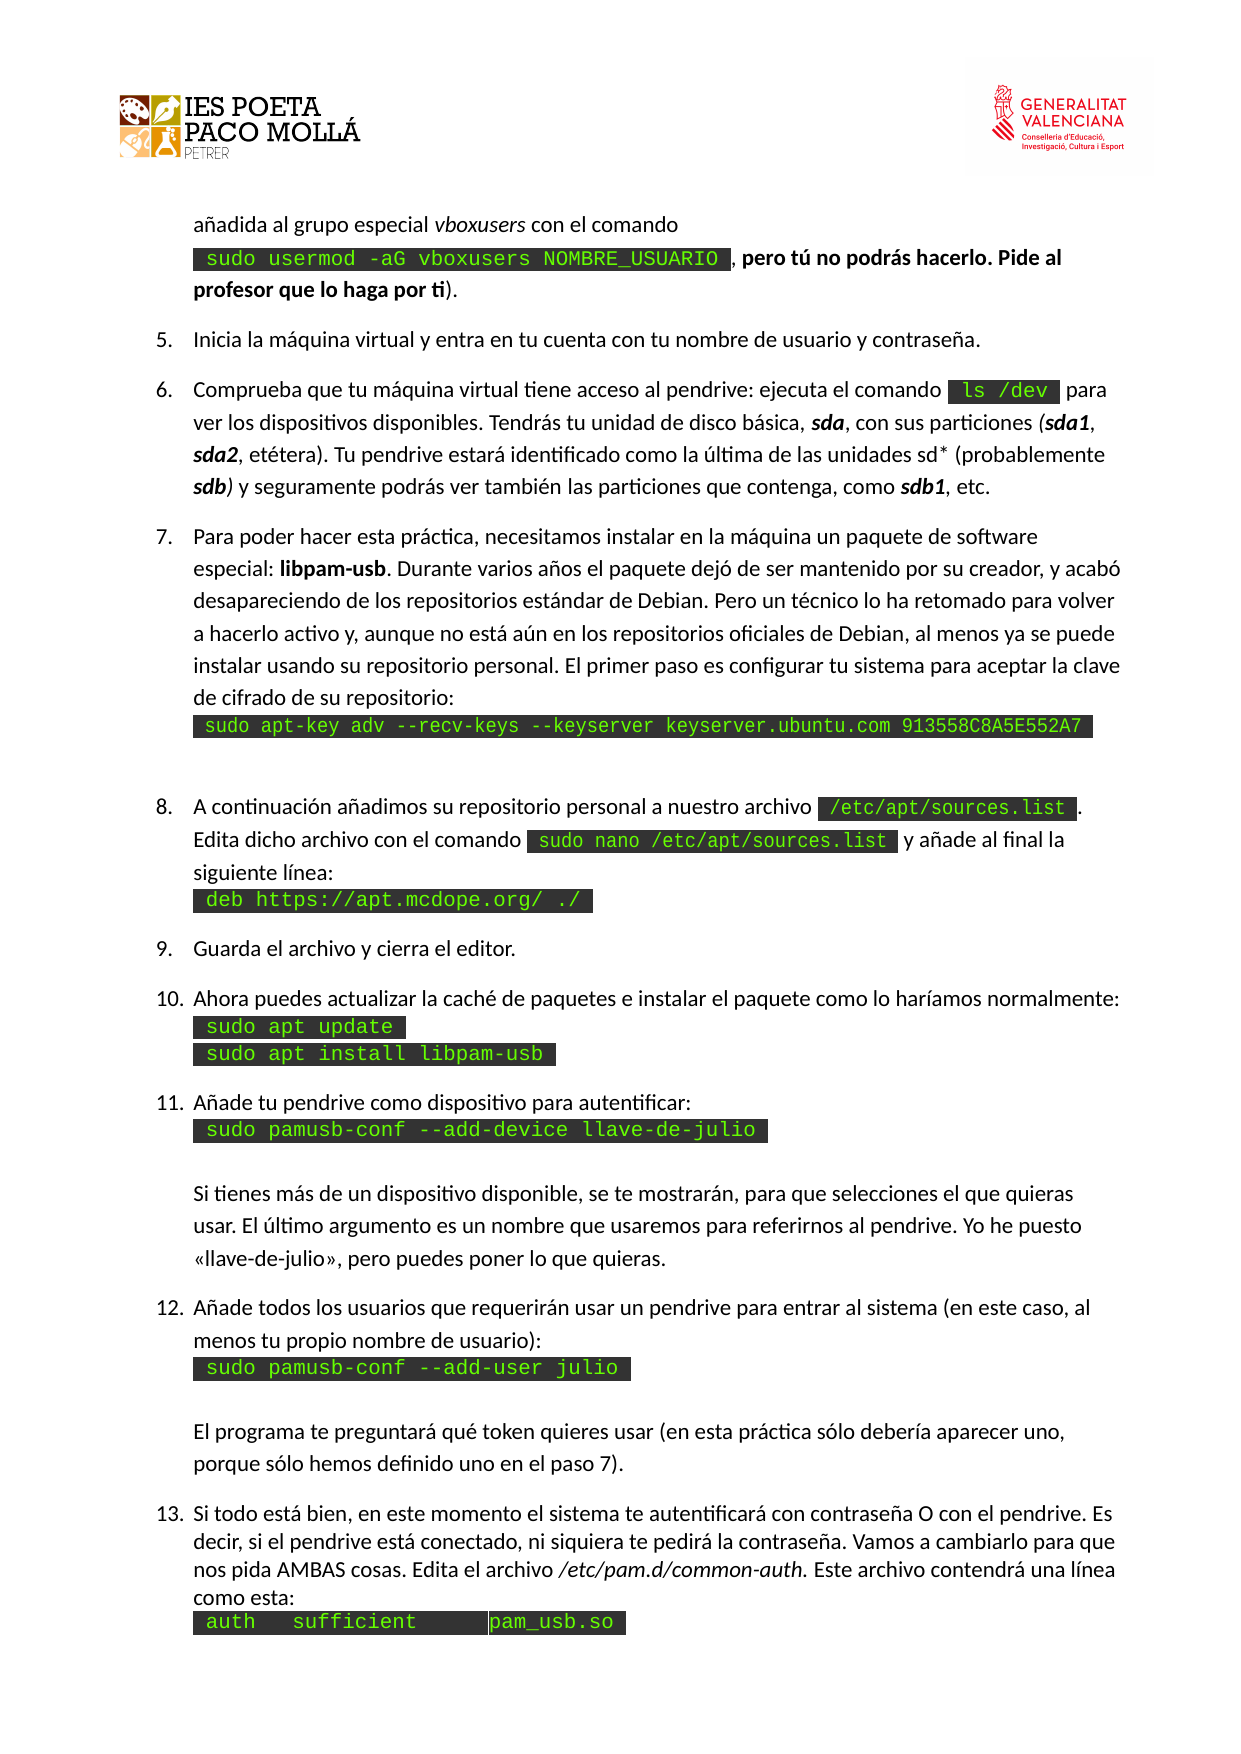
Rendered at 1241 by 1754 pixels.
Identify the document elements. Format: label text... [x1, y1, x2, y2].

list Guarda el archivo y cierra el editor. [156, 934, 1122, 962]
list Comprueba que tu máquina virtual tiene acceso al pendrive: ejecuta el comando ls /dev para ver los dispositivos disponibles. Tendrás tu unidad de disco básica, sda, con sus particiones (sda1, sda2, etétera). Tu pendrive estará identificado como la última de las unidades sd* (probablemente sdb) y seguramente podrás ver también las particiones que contenga, como sdb1, etc. [156, 375, 1122, 500]
list Inicia la máquina virtual y entra en tu cuenta con tu nombre de usuario y contraseña. [156, 325, 1122, 353]
list Añade tu pendrive como dispositivo para autentificar: sudo pamusb-conf --add-device llave-de-julio Si tienes más de un dispositivo disponible, se te mostrarán, para que selecciones el que quieras usar. El último argumento es un nombre que usaremos para referirnos al pendrive. Yo he puesto «llave-de-julio», pero puedes poner lo que quieras. [156, 1088, 1122, 1272]
list añadida al grupo especial vboxusers con el comando sudo usermod -aG vboxusers NOMBRE_USUARIO , pero tú no podrás hacerlo. Pide al profesor que lo haga por ti). [156, 210, 1122, 303]
picture [964, 57, 1154, 176]
list Ahora puedes actualizar la caché de paquetes e instalar el paquete como lo haríamos normalmente: sudo apt update sudo apt install libpam-usb [156, 984, 1122, 1066]
list A continuación añadimos su repositorio personal a nuestro archivo /etc/apt/sources.list . Edita dicho archivo con el comando sudo nano /etc/apt/sources.list y añade al final la siguiente línea: deb https://apt.mcdope.org/ ./ [156, 792, 1122, 913]
list Si todo está bien, en este momento el sistema te autentificará con contraseña O con el pendrive. Es decir, si el pendrive está conectado, ni siquiera te pedirá la contraseña. Vamos a cambiarlo para que nos pida AMBAS cosas. Edita el archivo /etc/pam.d/common-auth. Este archivo contendrá una línea como esta: auth sufficient pam_usb.so [156, 1499, 1122, 1635]
picture [118, 95, 364, 160]
list Para poder hacer esta práctica, necesitamos instalar en la máquina un paquete de software especial: libpam-usb. Durante varios años el paquete dejó de ser mantenido por su creador, y acabó desapareciendo de los repositorios estándar de Debian. Pero un técnico lo ha retomado para volver a hacerlo activo y, aunque no está aún en los repositorios oficiales de Debian, al menos ya se puede instalar usando su repositorio personal. El primer paso es configurar tu sistema para aceptar la clave de cifrado de su repositorio: sudo apt-key adv --recv-keys --keyserver keyserver.ubuntu.com 913558C8A5E552A7 [156, 522, 1122, 770]
list Añade todos los usuarios que requerirán usar un pendrive para entrar al sistema (en este caso, al menos tu propio nombre de usuario): sudo pamusb-conf --add-user julio El programa te preguntará qué token quieres usar (en esta práctica sólo debería aparecer uno, porque sólo hemos definido uno en el paso 7). [156, 1293, 1122, 1477]
